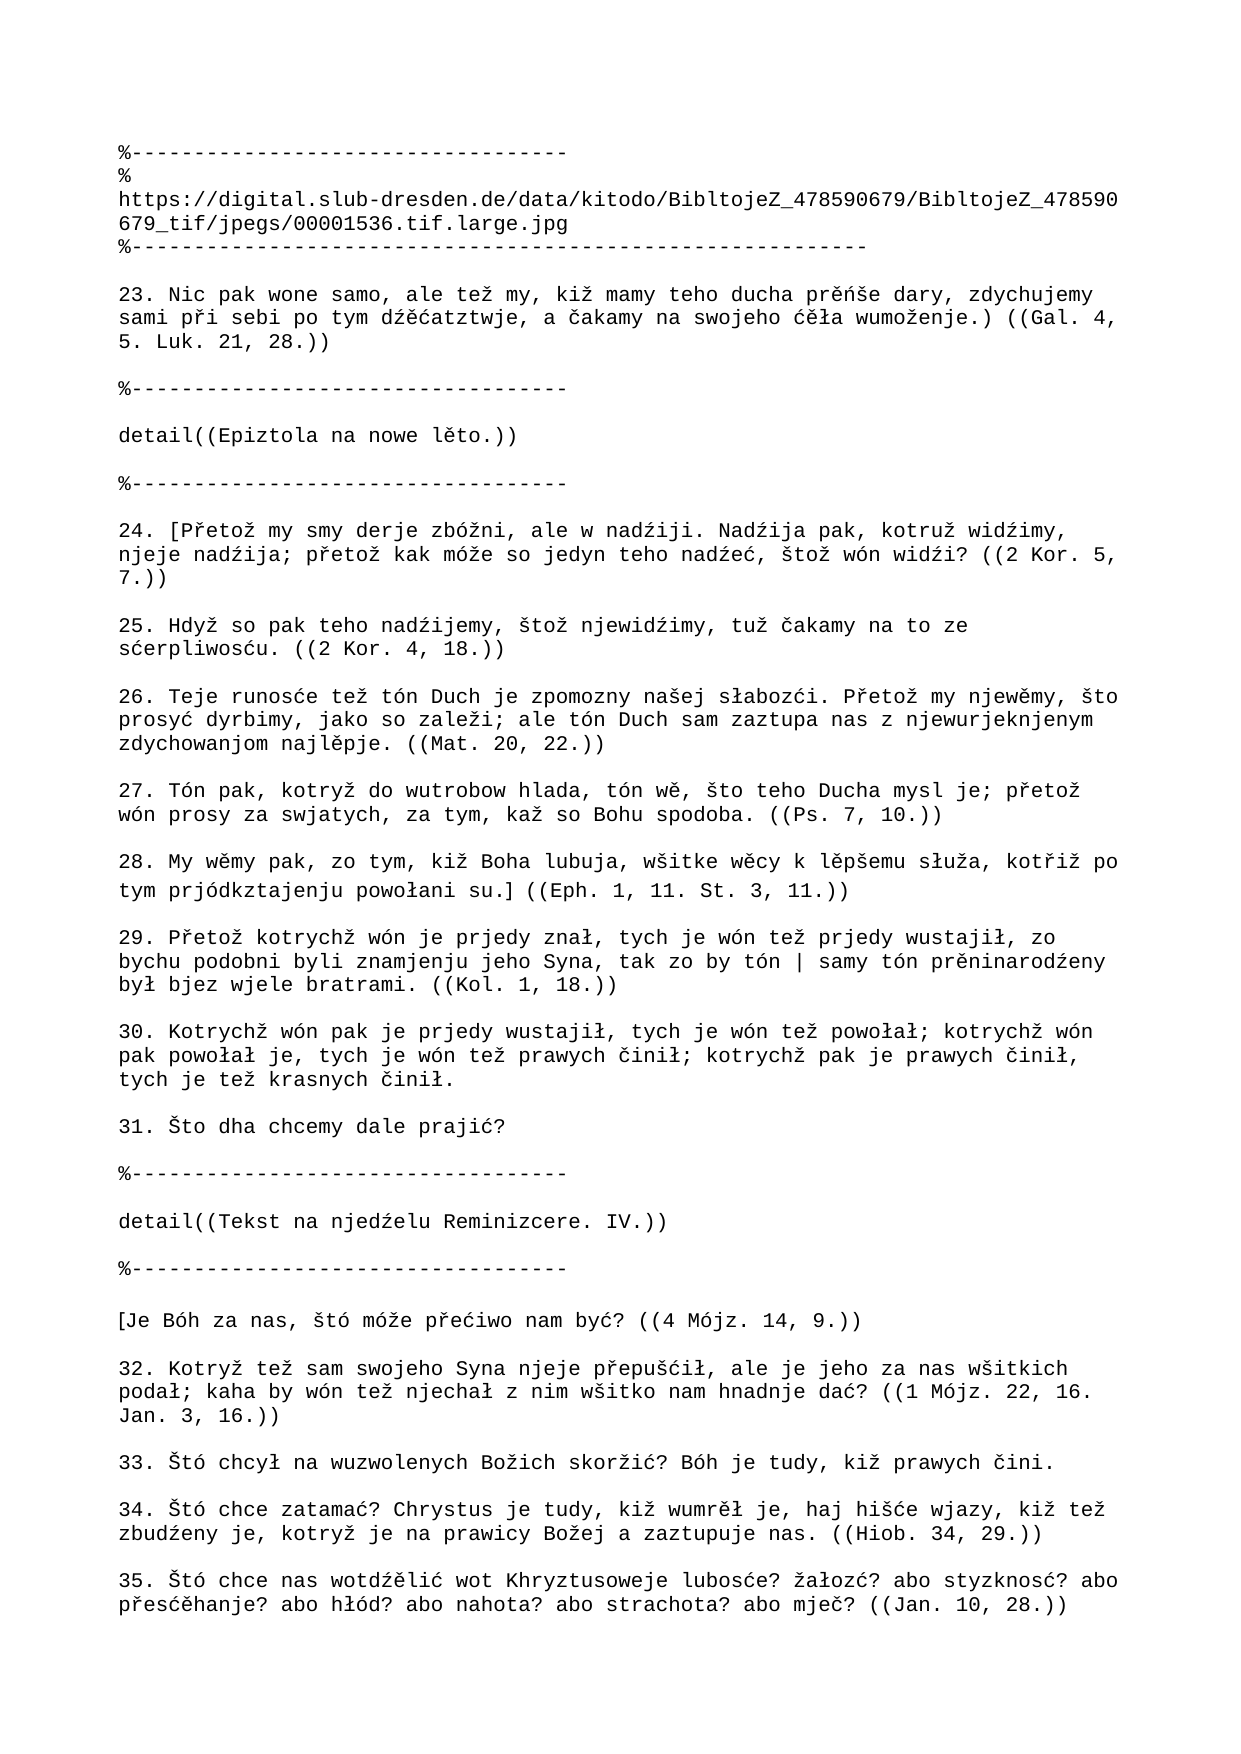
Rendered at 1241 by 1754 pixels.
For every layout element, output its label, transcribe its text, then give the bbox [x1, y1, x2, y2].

text 32. Kotryž tež sam swojeho Syna njeje přepušćił, ale je jeho za nas wšitkich podał; kaha by wón tež njechał z nim wšitko nam hnadnje dać? ((1 Mójz. 22, 16. Jan. 3, 16.)) [118, 1357, 1122, 1428]
text %----------------------------------------------------------- [118, 236, 1122, 260]
text %----------------------------------- [118, 142, 1122, 165]
text 27. Tón pak, kotryž do wutrobow hlada, tón wě, što teho Ducha mysl je; přetož wón prosy za swjatych, za tym, kaž so Bohu spodoba. ((Ps. 7, 10.)) [118, 780, 1122, 827]
text 34. Štó chce zatamać? Chrystus je tudy, kiž wumrěł je, haj hišće wjazy, kiž tež zbudźeny je, kotryž je na prawicy Božej a zaztupuje nas. ((Hiob. 34, 29.)) [118, 1499, 1122, 1547]
text 24. [Přetož my smy derje zbóžni, ale w nadźiji. Nadźija pak, kotruž widźimy, njeje nadźija; přetož kak móže so jedyn teho nadźeć, štož wón widźi? ((2 Kor. 5, 7.)) [118, 520, 1122, 591]
text %----------------------------------- [118, 473, 1122, 496]
text detail((Tekst na njedźelu Reminizcere. IV.)) [118, 1211, 1122, 1234]
text 33. Štó chcył na wuzwolenych Božich skoržić? Bóh je tudy, kiž prawych čini. [118, 1452, 1122, 1476]
text 29. Přetož kotrychž wón je prjedy znał, tych je wón tež prjedy wustajił, zo bychu podobni byli znamjenju jeho Syna, tak zo by tón | samy tón prěninarodźeny był bjez wjele bratrami. ((Kol. 1, 18.)) [118, 927, 1122, 998]
text %----------------------------------- [118, 1163, 1122, 1187]
text 35. Štó chce nas wotdźělić wot Khryztusoweje lubosće? žałozć? abo styzknosć? abo přesćěhanje? abo hłód? abo nahota? abo strachota? abo mječ? ((Jan. 10, 28.)) [118, 1570, 1122, 1618]
text 23. Nic pak wone samo, ale tež my, kiž mamy teho ducha prěńše dary, zdychujemy sami při sebi po tym dźěćatztwje, a čakamy na swojeho ćěła wumoženje.) ((Gal. 4, 5. Luk. 21, 28.)) [118, 284, 1122, 354]
text 26. Teje runosće tež tón Duch je zpomozny našej słabozći. Přetož my njewěmy, što prosyć dyrbimy, jako so zaleži; ale tón Duch sam zaztupa nas z njewurjeknjenym zdychowanjom najlěpje. ((Mat. 20, 22.)) [118, 686, 1122, 757]
text 25. Hdyž so pak teho nadźijemy, štož njewidźimy, tuž čakamy na to ze sćerpliwosću. ((2 Kor. 4, 18.)) [118, 615, 1122, 662]
text detail((Epiztola na nowe lěto.)) [118, 426, 1122, 449]
text 31. Što dha chcemy dale prajić? [118, 1116, 1122, 1140]
text 28. My wěmy pak, zo tym, kiž Boha lubuja, wšitke wěcy k lěpšemu słuža, kotřiž po tym prjódkztajenju powołani su.] ((Eph. 1, 11. St. 3, 11.)) [118, 851, 1122, 903]
text %----------------------------------- [118, 1258, 1122, 1282]
text 30. Kotrychž wón pak je prjedy wustajił, tych je wón tež powołał; kotrychž wón pak powołał je, tych je wón tež prawych činił; kotrychž pak je prawych činił, tych je tež krasnych činił. [118, 1022, 1122, 1092]
text [Je Bóh za nas, štó móže přećiwo nam być? ((4 Mójz. 14, 9.)) [118, 1305, 1122, 1334]
text % https://digital.slub-dresden.de/data/kitodo/BibltojeZ_478590679/BibltojeZ_478590679_tif/jpegs/00001536.tif.large.jpg [118, 165, 1122, 236]
text %----------------------------------- [118, 378, 1122, 402]
